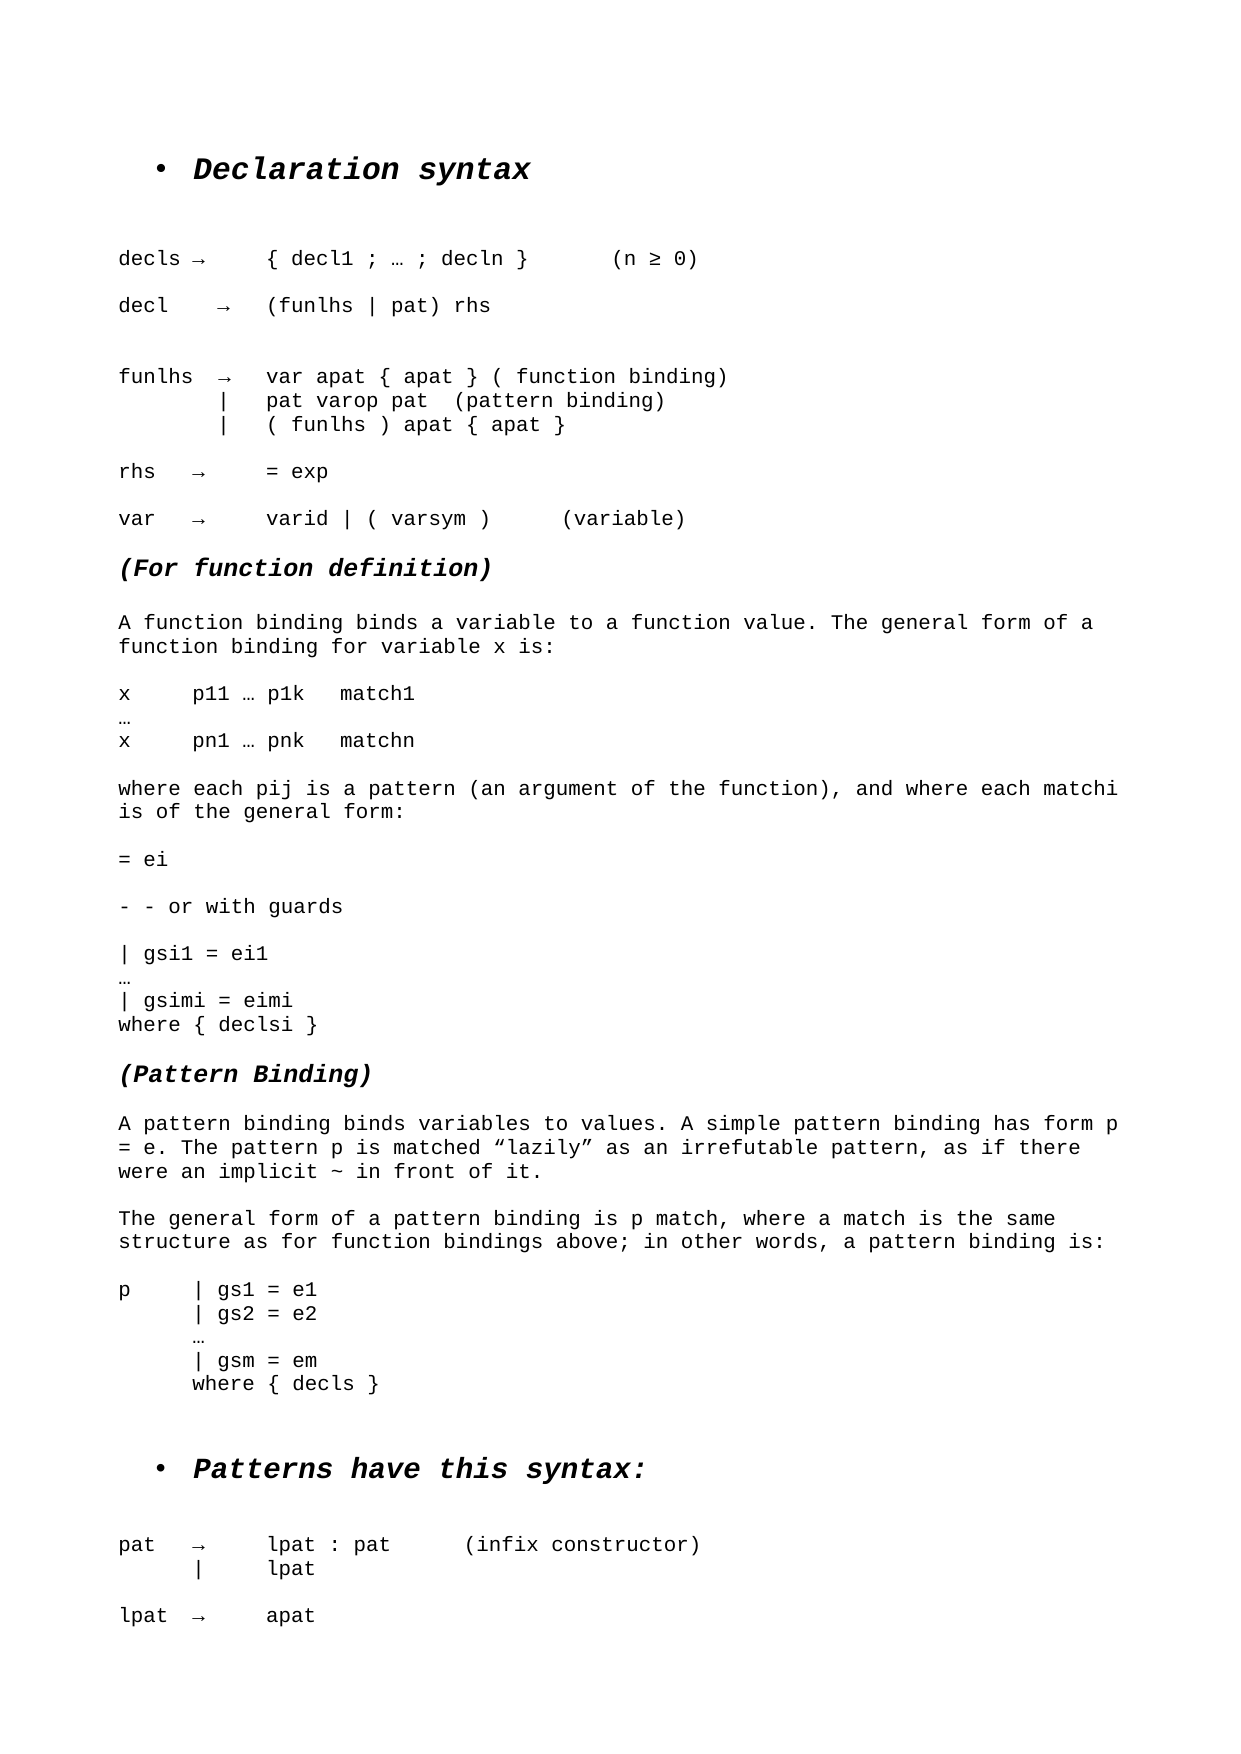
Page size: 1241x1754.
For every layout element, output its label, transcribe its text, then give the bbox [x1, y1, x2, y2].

text | gsi1 = ei1 [118, 943, 1122, 967]
text where { declsi } [118, 1014, 1122, 1038]
list Patterns have this syntax: [156, 1454, 1122, 1487]
text where { decls } [118, 1373, 1122, 1397]
text … [118, 707, 1122, 730]
text lpat → apat [118, 1605, 1122, 1629]
text p | gs1 = e1 [118, 1279, 1122, 1302]
text x pn1 … pnk matchn [118, 730, 1122, 754]
text - - or with guards [118, 896, 1122, 919]
text | gsm = em [118, 1350, 1122, 1373]
text A pattern binding binds variables to values. A simple pattern binding has form p = e. The pattern p is matched “lazily” as an irrefutable pattern, as if there were an implicit ~ in front of it. [118, 1113, 1122, 1184]
text A function binding binds a variable to a function value. The general form of a function binding for variable x is: [118, 612, 1122, 659]
text | gs2 = e2 [118, 1302, 1122, 1326]
text x p11 … p1k match1 [118, 683, 1122, 707]
text var → varid | ( varsym ) (variable) [118, 508, 1122, 532]
text (Pattern Binding) [118, 1061, 1122, 1090]
text | lpat [118, 1558, 1122, 1581]
list Declaration syntax [156, 153, 1122, 189]
text The general form of a pattern binding is p match, where a match is the same structure as for function bindings above; in other words, a pattern binding is: [118, 1208, 1122, 1255]
text (For function definition) [118, 555, 1122, 584]
text … [118, 1326, 1122, 1350]
text rhs → = exp [118, 461, 1122, 484]
text | gsimi = eimi [118, 990, 1122, 1014]
text … [118, 967, 1122, 990]
text = ei [118, 848, 1122, 872]
text | pat varop pat (pattern binding) [118, 390, 1122, 413]
text decl → (funlhs | pat) rhs [118, 295, 1122, 319]
text | ( funlhs ) apat { apat } [118, 413, 1122, 437]
text decls → { decl1 ; … ; decln } (n ≥ 0) [118, 248, 1122, 272]
text where each pij is a pattern (an argument of the function), and where each matchi is of the general form: [118, 778, 1122, 825]
text pat → lpat : pat (infix constructor) [118, 1534, 1122, 1558]
text funlhs → var apat { apat } ( function binding) [118, 366, 1122, 390]
